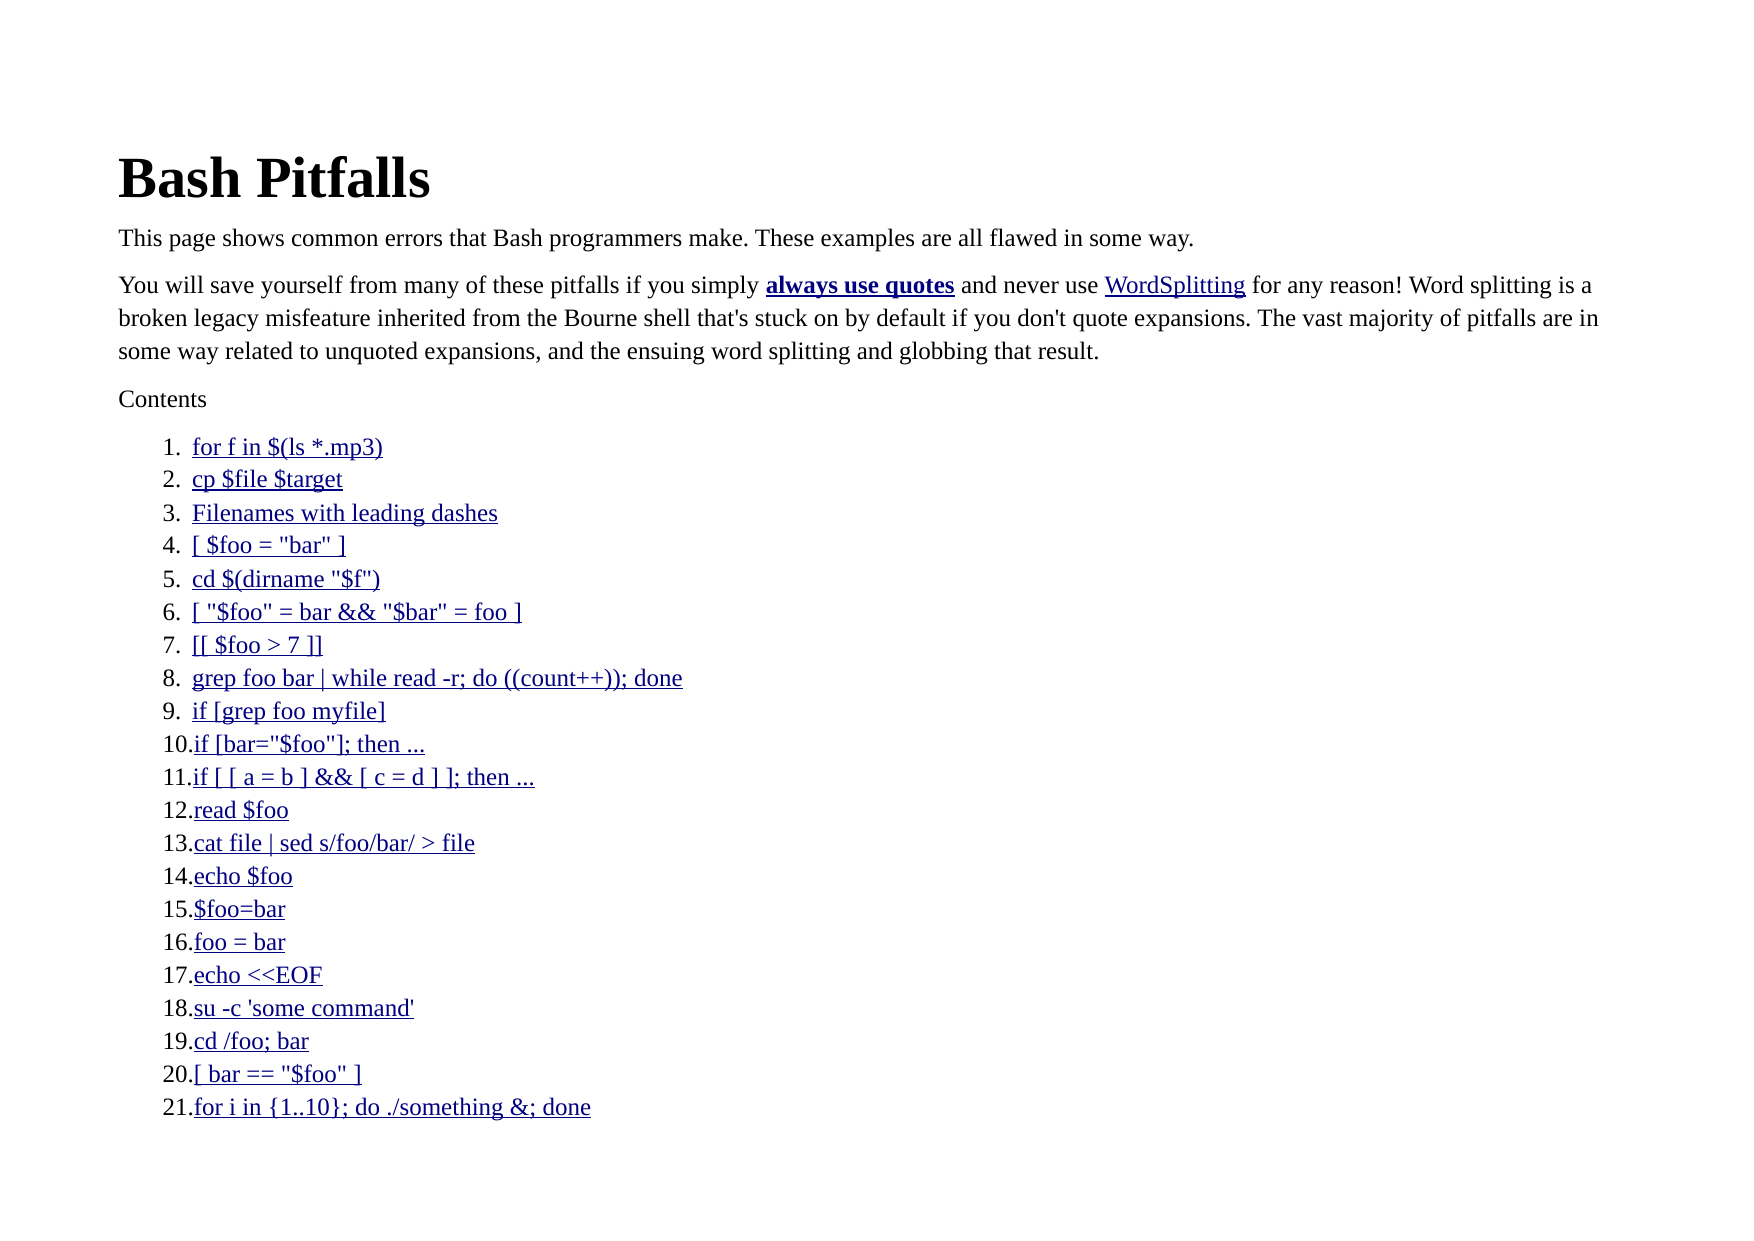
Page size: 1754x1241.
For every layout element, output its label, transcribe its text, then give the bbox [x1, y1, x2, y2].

text You will save yourself from many of these pitfalls if you simply always use quotes and never use WordSplitting for any reason! Word splitting is a broken legacy misfeature inherited from the Bourne shell that's stuck on by default if you don't quote expansions. The vast majority of pitfalls are in some way related to unquoted expansions, and the ensuing word splitting and globbing that result. [118, 270, 1636, 365]
text This page shows common errors that Bash programmers make. These examples are all flawed in some way. [118, 223, 1636, 251]
list Filenames with leading dashes [162, 498, 1636, 526]
list cd $(dirname "$f") [162, 564, 1636, 592]
list echo <<EOF [162, 960, 1636, 989]
subtitle Bash Pitfalls [118, 143, 1636, 210]
list for f in $(ls *.mp3) [162, 432, 1636, 460]
list cd /foo; bar [162, 1026, 1636, 1055]
list [ "$foo" = bar && "$bar" = foo ] [162, 597, 1636, 625]
list read $foo [162, 795, 1636, 823]
list cp $file $target [162, 464, 1636, 493]
list $foo=bar [162, 894, 1636, 923]
text Contents [118, 384, 1636, 413]
list [ $foo = "bar" ] [162, 531, 1636, 559]
list foo = bar [162, 927, 1636, 956]
list for i in {1..10}; do ./something &; done [162, 1092, 1636, 1121]
list if [bar="$foo"]; then ... [162, 729, 1636, 757]
list [[ $foo > 7 ]] [162, 630, 1636, 658]
list [ bar == "$foo" ] [162, 1059, 1636, 1088]
list cat file | sed s/foo/bar/ > file [162, 828, 1636, 857]
list grep foo bar | while read -r; do ((count++)); done [162, 663, 1636, 691]
list su -c 'some command' [162, 993, 1636, 1022]
list echo $foo [162, 861, 1636, 889]
list if [ [ a = b ] && [ c = d ] ]; then ... [162, 762, 1636, 791]
list if [grep foo myfile] [162, 696, 1636, 724]
